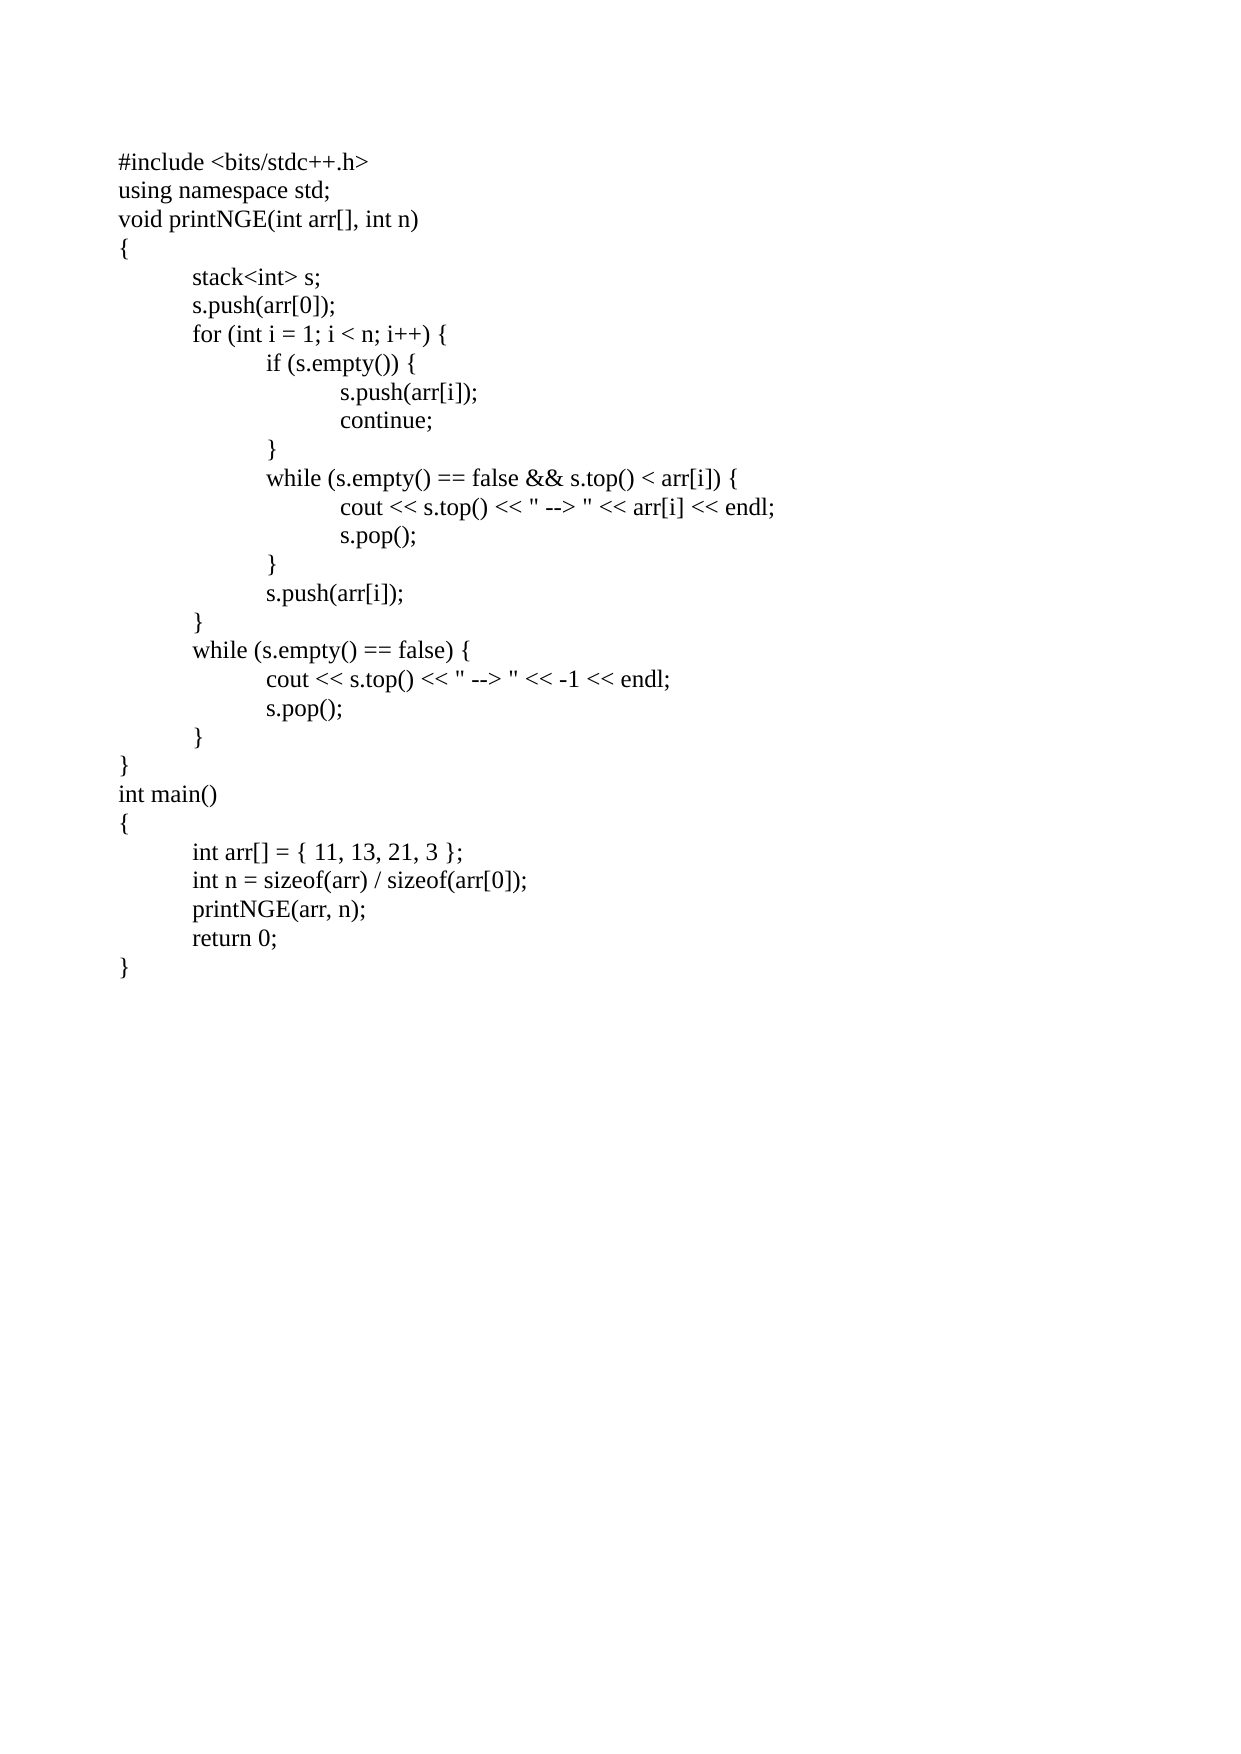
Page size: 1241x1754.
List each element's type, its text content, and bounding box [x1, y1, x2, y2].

text int main() [118, 779, 1122, 808]
text } [118, 751, 1122, 779]
text cout << s.top() << " --> " << -1 << endl; [118, 664, 1122, 693]
text while (s.empty() == false) { [118, 636, 1122, 664]
text } [118, 952, 1122, 981]
text if (s.empty()) { [118, 348, 1122, 377]
text for (int i = 1; i < n; i++) { [118, 319, 1122, 348]
text s.pop(); [118, 693, 1122, 722]
text #include <bits/stdc++.h> [118, 147, 1122, 176]
text int n = sizeof(arr) / sizeof(arr[0]); [118, 866, 1122, 894]
text s.push(arr[i]); [118, 377, 1122, 406]
text cout << s.top() << " --> " << arr[i] << endl; [118, 492, 1122, 521]
text while (s.empty() == false && s.top() < arr[i]) { [118, 463, 1122, 492]
text void printNGE(int arr[], int n) [118, 204, 1122, 233]
text s.push(arr[i]); [118, 578, 1122, 607]
text } [118, 434, 1122, 463]
text s.pop(); [118, 521, 1122, 549]
text return 0; [118, 923, 1122, 952]
text using namespace std; [118, 176, 1122, 204]
text continue; [118, 406, 1122, 434]
text } [118, 722, 1122, 751]
text int arr[] = { 11, 13, 21, 3 }; [118, 837, 1122, 866]
text s.push(arr[0]); [118, 291, 1122, 319]
text } [118, 607, 1122, 636]
text { [118, 808, 1122, 837]
text stack<int> s; [118, 262, 1122, 291]
text } [118, 549, 1122, 578]
text printNGE(arr, n); [118, 894, 1122, 923]
text { [118, 233, 1122, 262]
